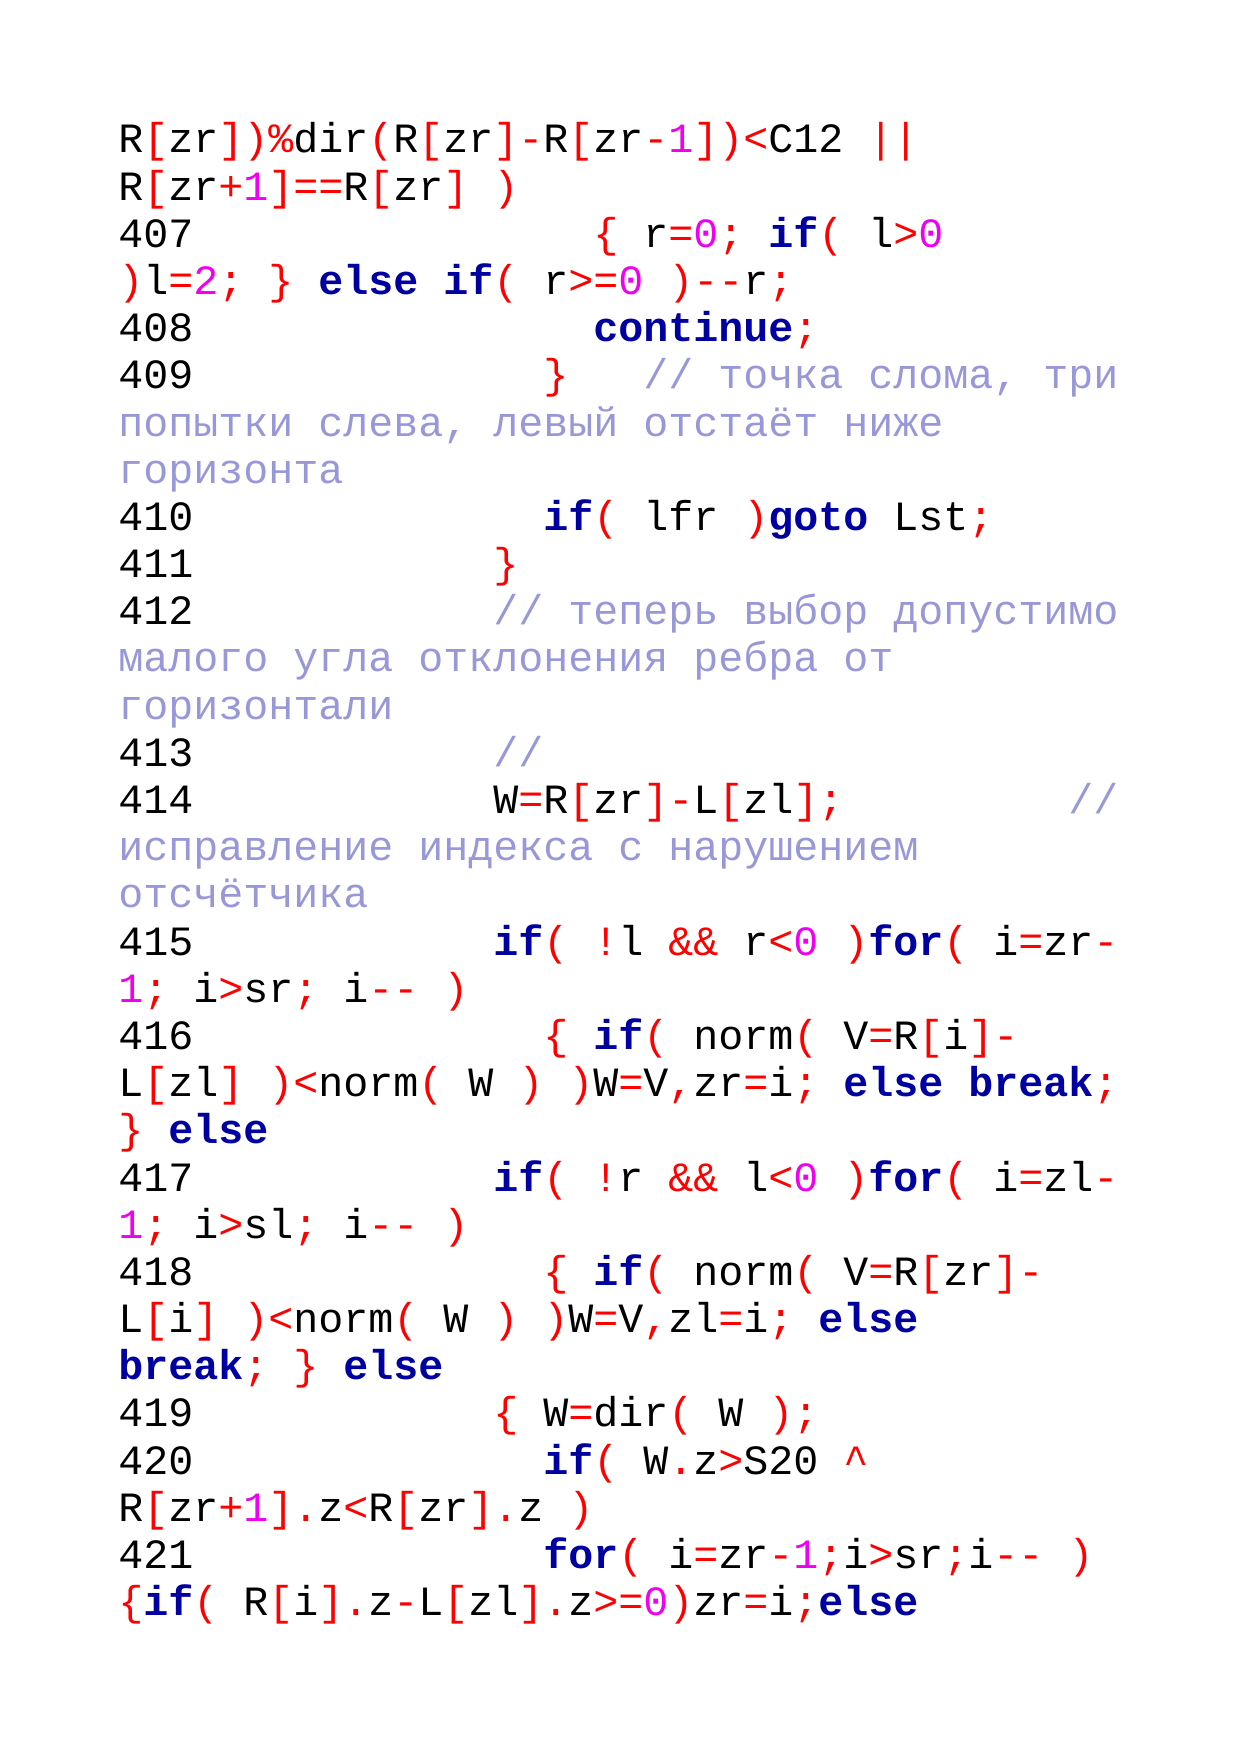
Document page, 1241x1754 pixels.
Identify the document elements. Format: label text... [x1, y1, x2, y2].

subtitle 406 if( dir(R[zr+1]-R[zr])%dir(R[zr]-R[zr-1])<C12 || R[zr+1]==R[zr] ) [418, 118, 1122, 212]
subtitle 420 if( W.z>S20 ^ R[zr+1].z<R[zr].z ) [118, 1439, 1122, 1534]
subtitle 408 continue; [118, 307, 1122, 354]
subtitle 417 if( !r && l<0 )for( i=zl-1; i>sl; i-- ) [118, 1156, 1122, 1251]
subtitle 410 if( lfr )goto Lst; [968, 496, 1122, 543]
subtitle 410 if( lfr )goto Lst; [118, 496, 643, 543]
subtitle 406 if( dir(R[zr+1]-R[zr])%dir(R[zr]-R[zr-1])<C12 || R[zr+1]==R[zr] ) [368, 118, 393, 212]
subtitle 421 for( i=zr-1;i>sr;i-- ){if( R[i].z-L[zl].z>=0)zr=i;else break; }else [743, 1534, 1122, 1628]
subtitle 419 { W=dir( W ); [118, 1392, 543, 1439]
subtitle 413 // [118, 732, 1122, 779]
subtitle 419 { W=dir( W ); [668, 1392, 718, 1439]
subtitle 410 if( lfr )goto Lst; [743, 496, 893, 543]
subtitle 415 if( !l && r<0 )for( i=zr-1; i>sr; i-- ) [118, 920, 1122, 1015]
subtitle 416 { if( norm( V=R[i]-L[zl] )<norm( W ) )W=V,zr=i; else break; } else [118, 1015, 1122, 1156]
subtitle 411 } [118, 543, 1122, 590]
subtitle 419 { W=dir( W ); [568, 1392, 593, 1439]
subtitle 406 if( dir(R[zr+1]-R[zr])%dir(R[zr]-R[zr-1])<C12 || R[zr+1]==R[zr] ) [143, 118, 168, 212]
subtitle 412 // теперь выбор допустимо малого угла отклонения ребра от горизонтали [118, 590, 1122, 732]
subtitle 409 } // точка слома, три попытки слева, левый отстаёт ниже горизонта [118, 354, 1122, 496]
subtitle 414 W=R[zr]-L[zl]; // исправление индекса с нарушением отсчётчика [118, 779, 1122, 920]
subtitle 421 for( i=zr-1;i>sr;i-- ){if( R[i].z-L[zl].z>=0)zr=i;else break; }else [118, 1534, 718, 1628]
subtitle 407 { r=0; if( l>0 )l=2; } else if( r>=0 )--r; [118, 212, 1122, 307]
subtitle 418 { if( norm( V=R[zr]-L[i] )<norm( W ) )W=V,zl=i; else break; } else [118, 1251, 1122, 1392]
subtitle 419 { W=dir( W ); [768, 1392, 1122, 1439]
subtitle 406 if( dir(R[zr+1]-R[zr])%dir(R[zr]-R[zr-1])<C12 || R[zr+1]==R[zr] ) [218, 118, 343, 212]
